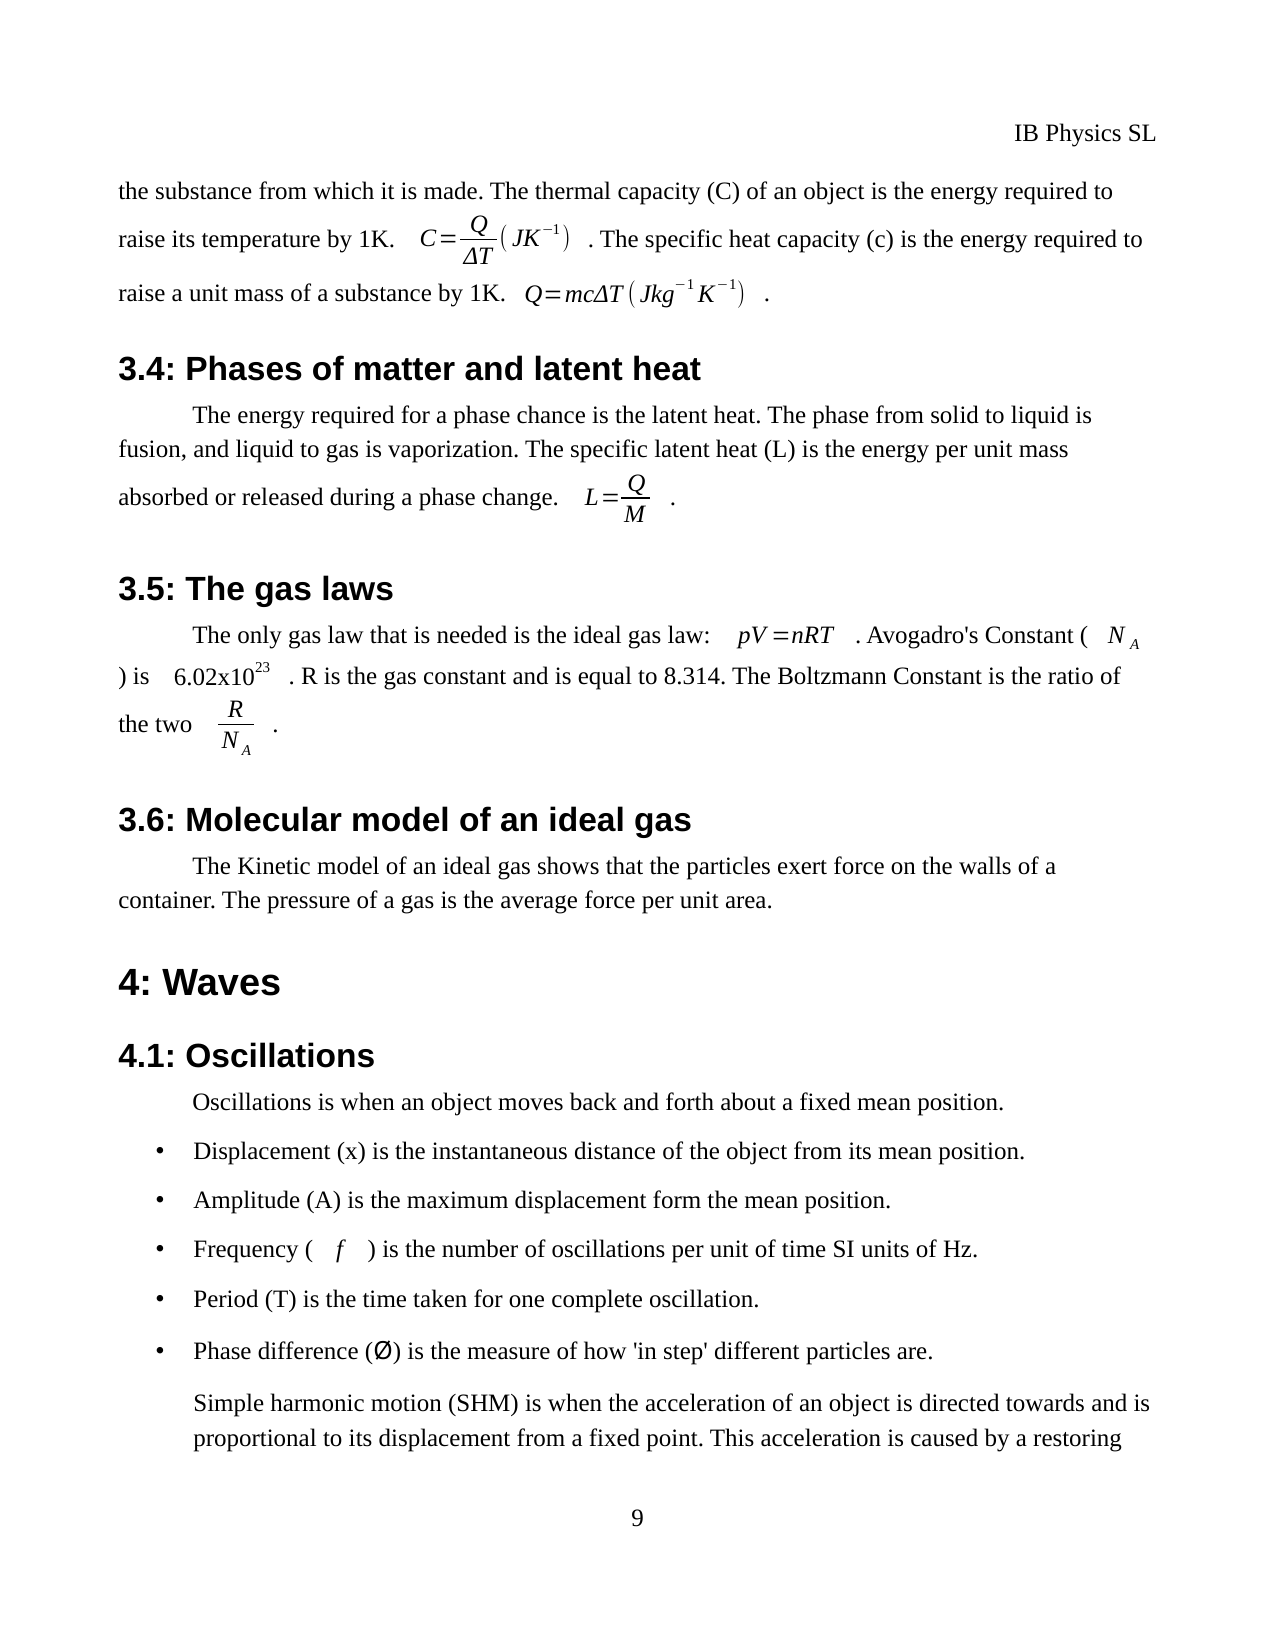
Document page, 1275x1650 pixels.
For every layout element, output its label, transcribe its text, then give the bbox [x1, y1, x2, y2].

list Phase difference (Ø) is the measure of how 'in step' different particles are. [156, 1333, 1157, 1367]
subtitle 4: Waves [118, 959, 1157, 1003]
subtitle 3.4: Phases of matter and latent heat [118, 349, 1157, 388]
text Oscillations is when an object moves back and forth about a fixed mean position. [118, 1087, 1157, 1116]
list Frequency () is the number of oscillations per unit of time SI units of Hz. [156, 1234, 1157, 1263]
subtitle 4.1: Oscillations [118, 1036, 1157, 1075]
list Simple harmonic motion (SHM) is when the acceleration of an object is directed towards and is proportional to its displacement from a fixed point. This acceleration is caused by a restoring [156, 1388, 1157, 1451]
text The change in temperature depends on three things, the energy provided (Q), the mass (m), and the substance from which it is made. The thermal capacity (C) of an object is the energy required to raise its temperature by 1K. . The specific heat capacity (c) is the energy required to raise a unit mass of a substance by 1K.. [118, 176, 1157, 308]
list Displacement (x) is the instantaneous distance of the object from its mean position. [156, 1136, 1157, 1165]
list Period (T) is the time taken for one complete oscillation. [156, 1284, 1157, 1312]
text The energy required for a phase chance is the latent heat. The phase from solid to liquid is fusion, and liquid to gas is vaporization. The specific latent heat (L) is the energy per unit mass absorbed or released during a phase change. . [118, 400, 1157, 528]
subtitle 3.5: The gas laws [118, 569, 1157, 608]
text The only gas law that is needed is the ideal gas law: . Avogadro's Constant () is . R is the gas constant and is equal to 8.314. The Boltzmann Constant is the ratio of the two . [118, 620, 1157, 758]
text The Kinetic model of an ideal gas shows that the particles exert force on the walls of a container. The pressure of a gas is the average force per unit area. [118, 851, 1157, 914]
list Amplitude (A) is the maximum displacement form the mean position. [156, 1186, 1157, 1214]
subtitle 3.6: Molecular model of an ideal gas [118, 799, 1157, 838]
